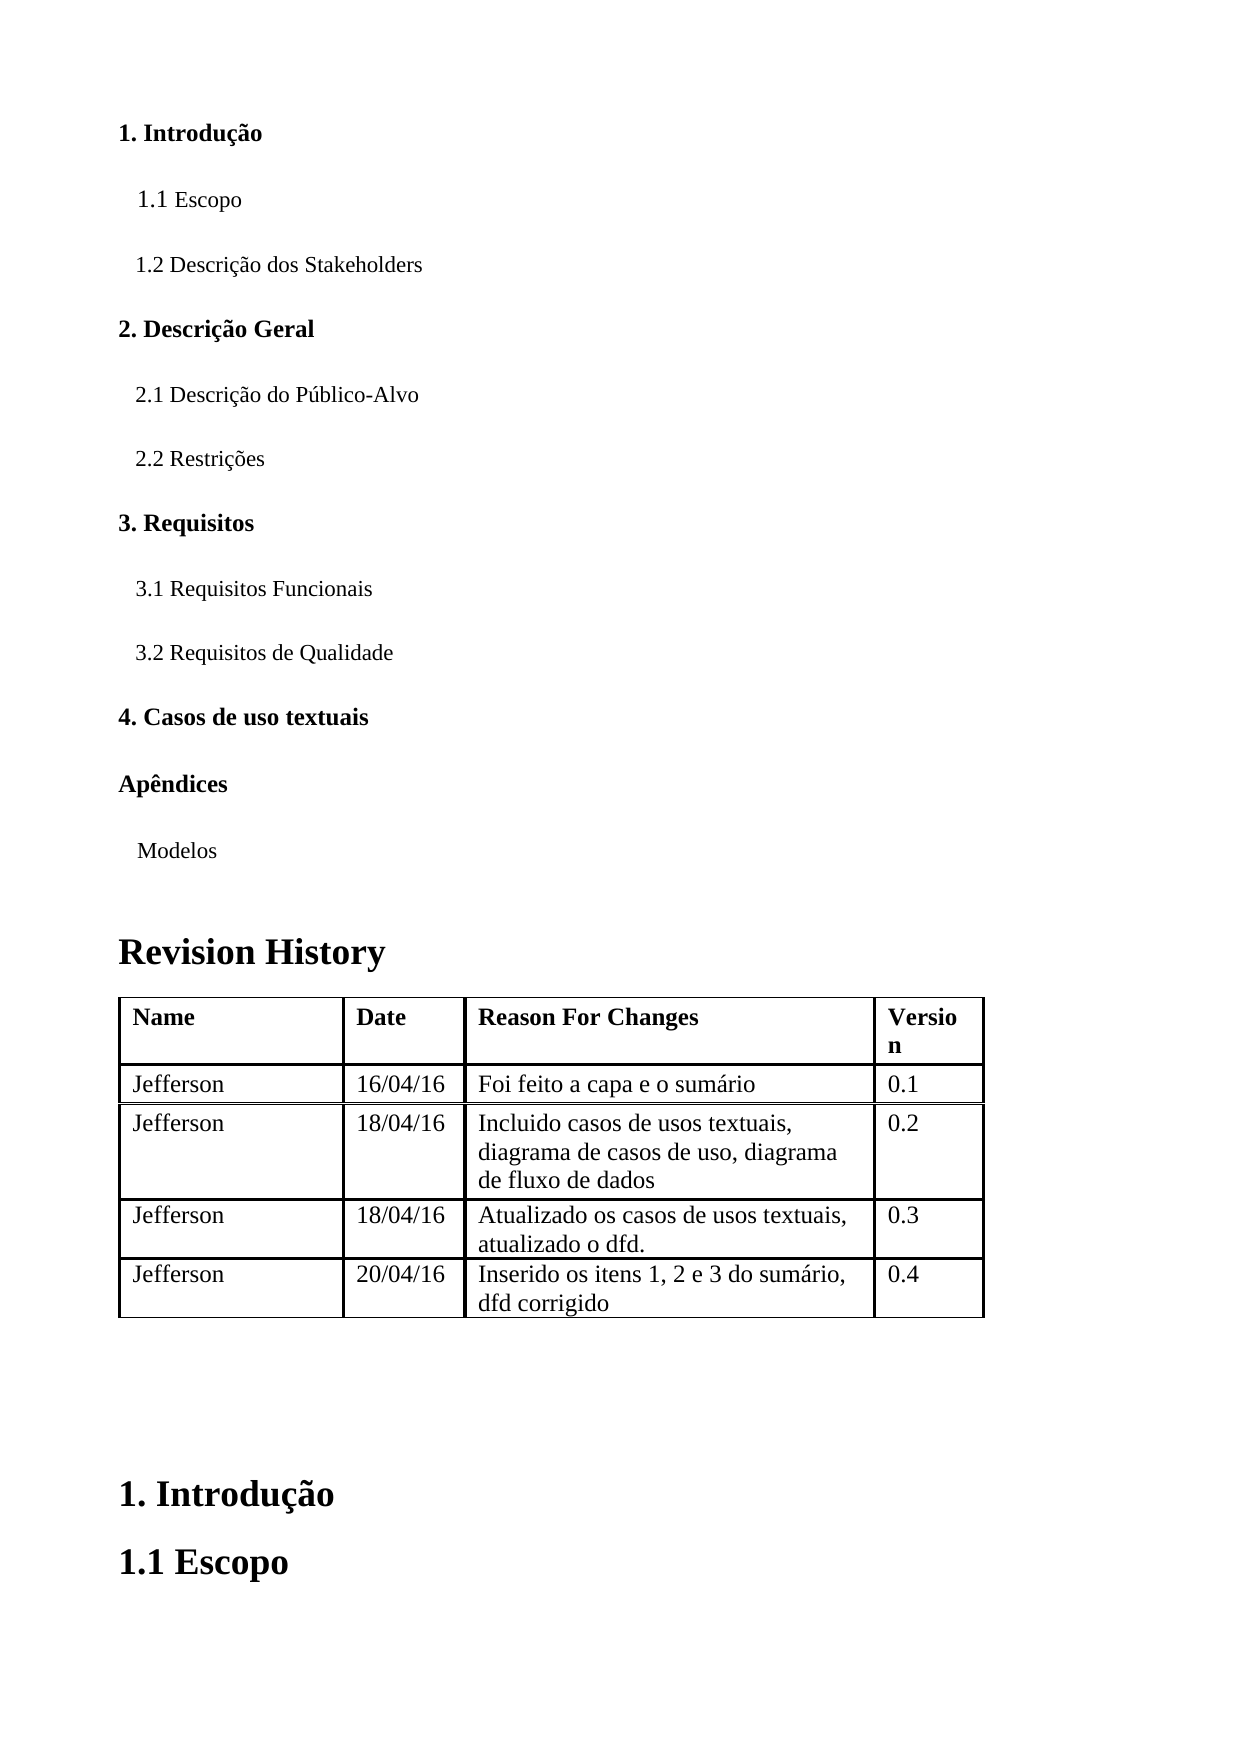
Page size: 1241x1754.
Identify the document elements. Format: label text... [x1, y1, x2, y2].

text 4. Casos de uso textuais [118, 702, 1122, 731]
table_header Version [876, 998, 982, 1063]
table_header Name [121, 998, 342, 1063]
text 2.2 Restrições [118, 444, 1122, 471]
table_header Date [345, 998, 463, 1063]
table_cell 0.2 [876, 1105, 982, 1198]
text 3. Requisitos [118, 508, 1122, 537]
text 2.1 Descrição do Público-Alvo [118, 381, 1122, 407]
text 1.1 Escopo [118, 184, 1122, 213]
table_cell Atualizado os casos de usos textuais, atualizado o dfd. [467, 1201, 873, 1257]
text 3.2 Requisitos de Qualidade [118, 638, 1122, 665]
text Apêndices [118, 769, 1122, 797]
text 1.1 Escopo [118, 1539, 1122, 1582]
table_cell Inserido os itens 1, 2 e 3 do sumário, dfd corrigido [467, 1260, 873, 1317]
text Revision History [118, 929, 1122, 972]
table_cell 18/04/16 [345, 1201, 463, 1257]
text 1. Introdução [118, 1471, 1122, 1514]
table_cell 16/04/16 [345, 1066, 463, 1102]
table_cell Jefferson [121, 1201, 342, 1257]
table_cell Jefferson [121, 1260, 342, 1317]
table_cell Jefferson [121, 1105, 342, 1198]
table_cell Foi feito a capa e o sumário [467, 1066, 873, 1102]
table_cell 20/04/16 [345, 1260, 463, 1317]
table_header Reason For Changes [467, 998, 873, 1063]
table_cell Incluido casos de usos textuais, diagrama de casos de uso, diagrama de fluxo de dados [467, 1105, 873, 1198]
table_cell 0.4 [876, 1260, 982, 1317]
text 1. Introdução [118, 118, 1122, 147]
text Modelos [118, 835, 1122, 864]
table_cell 18/04/16 [345, 1105, 463, 1198]
table_cell Jefferson [121, 1066, 342, 1102]
text 3.1 Requisitos Funcionais [118, 575, 1122, 601]
table_cell 0.3 [876, 1201, 982, 1257]
text 2. Descrição Geral [118, 314, 1122, 343]
text 1.2 Descrição dos Stakeholders [118, 251, 1122, 277]
table_cell 0.1 [876, 1066, 982, 1102]
